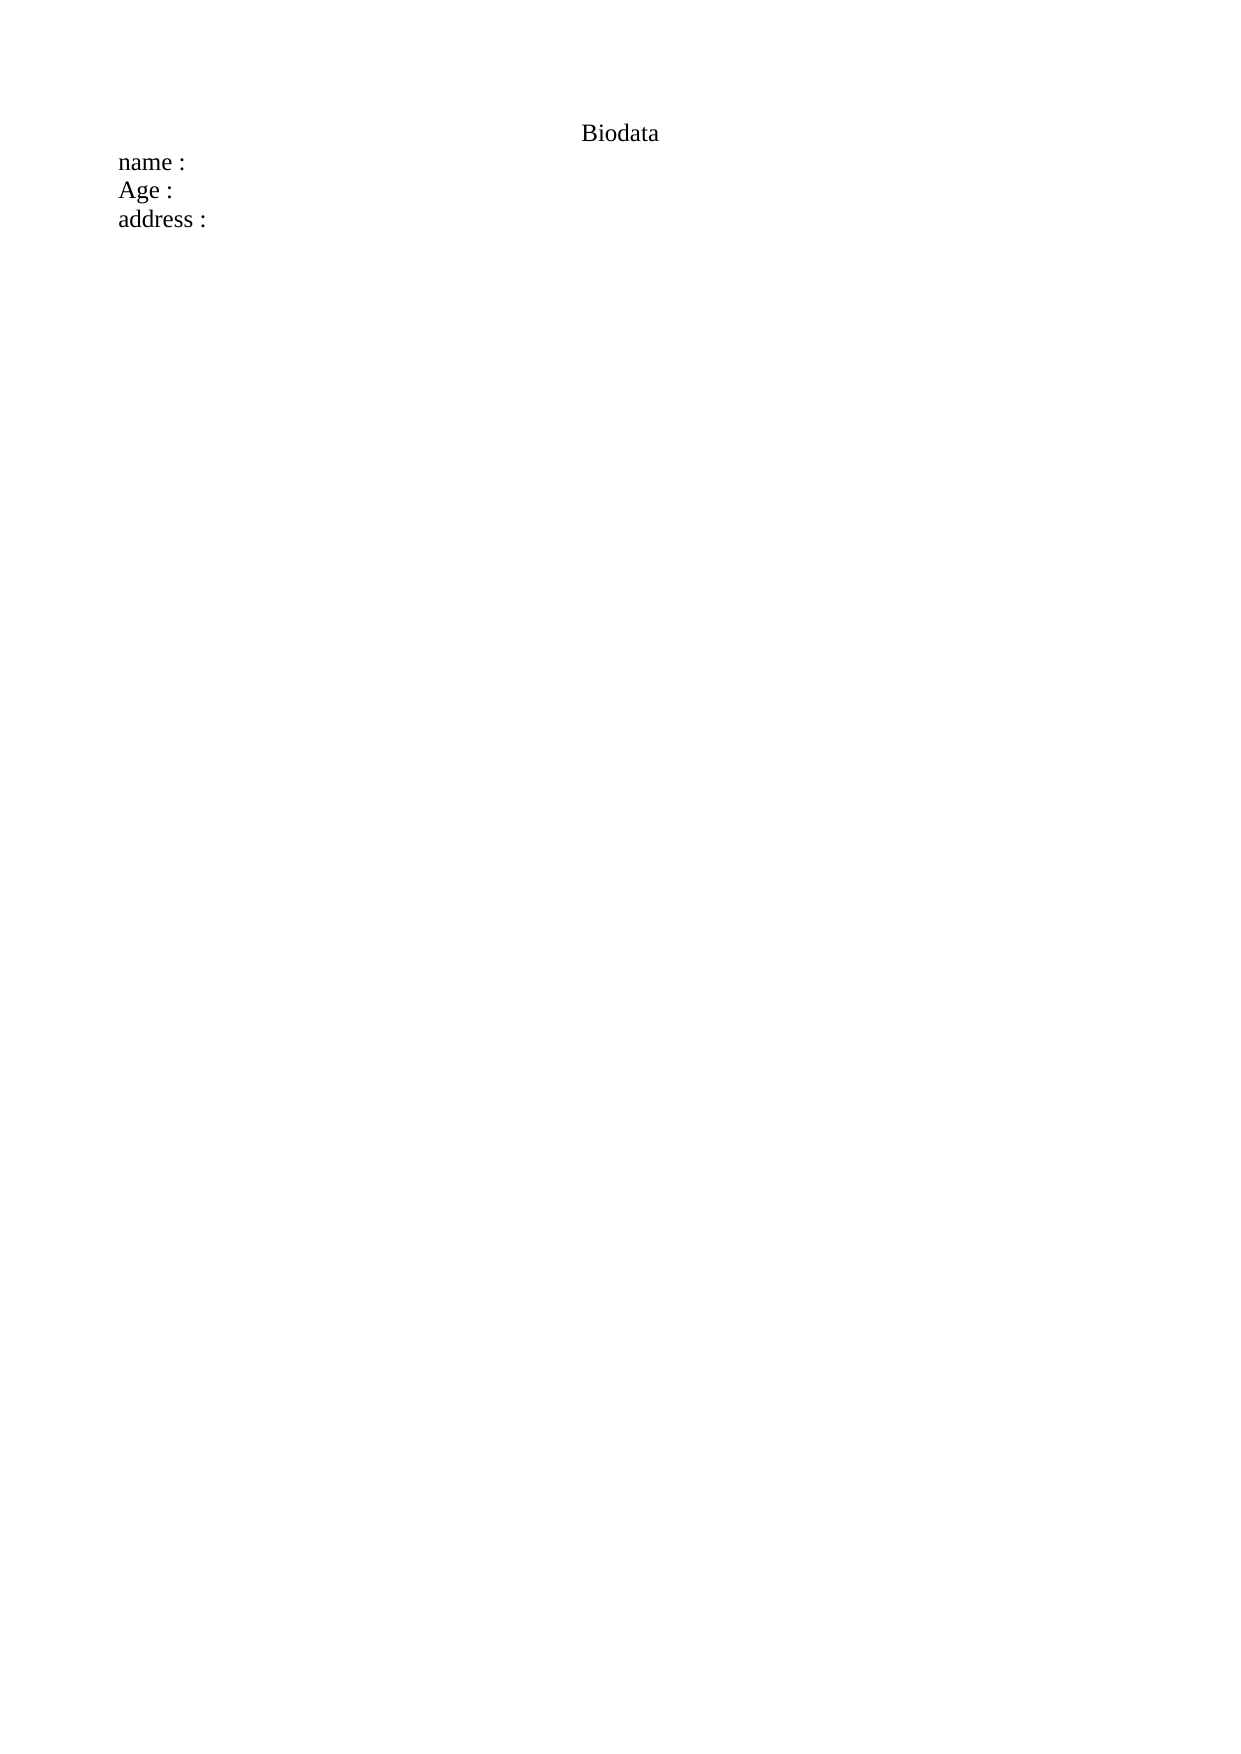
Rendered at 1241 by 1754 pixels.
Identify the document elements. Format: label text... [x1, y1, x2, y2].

text Biodata [118, 118, 1122, 147]
text name : [118, 147, 1122, 176]
text address : [118, 204, 1122, 233]
text Age : [118, 176, 1122, 204]
